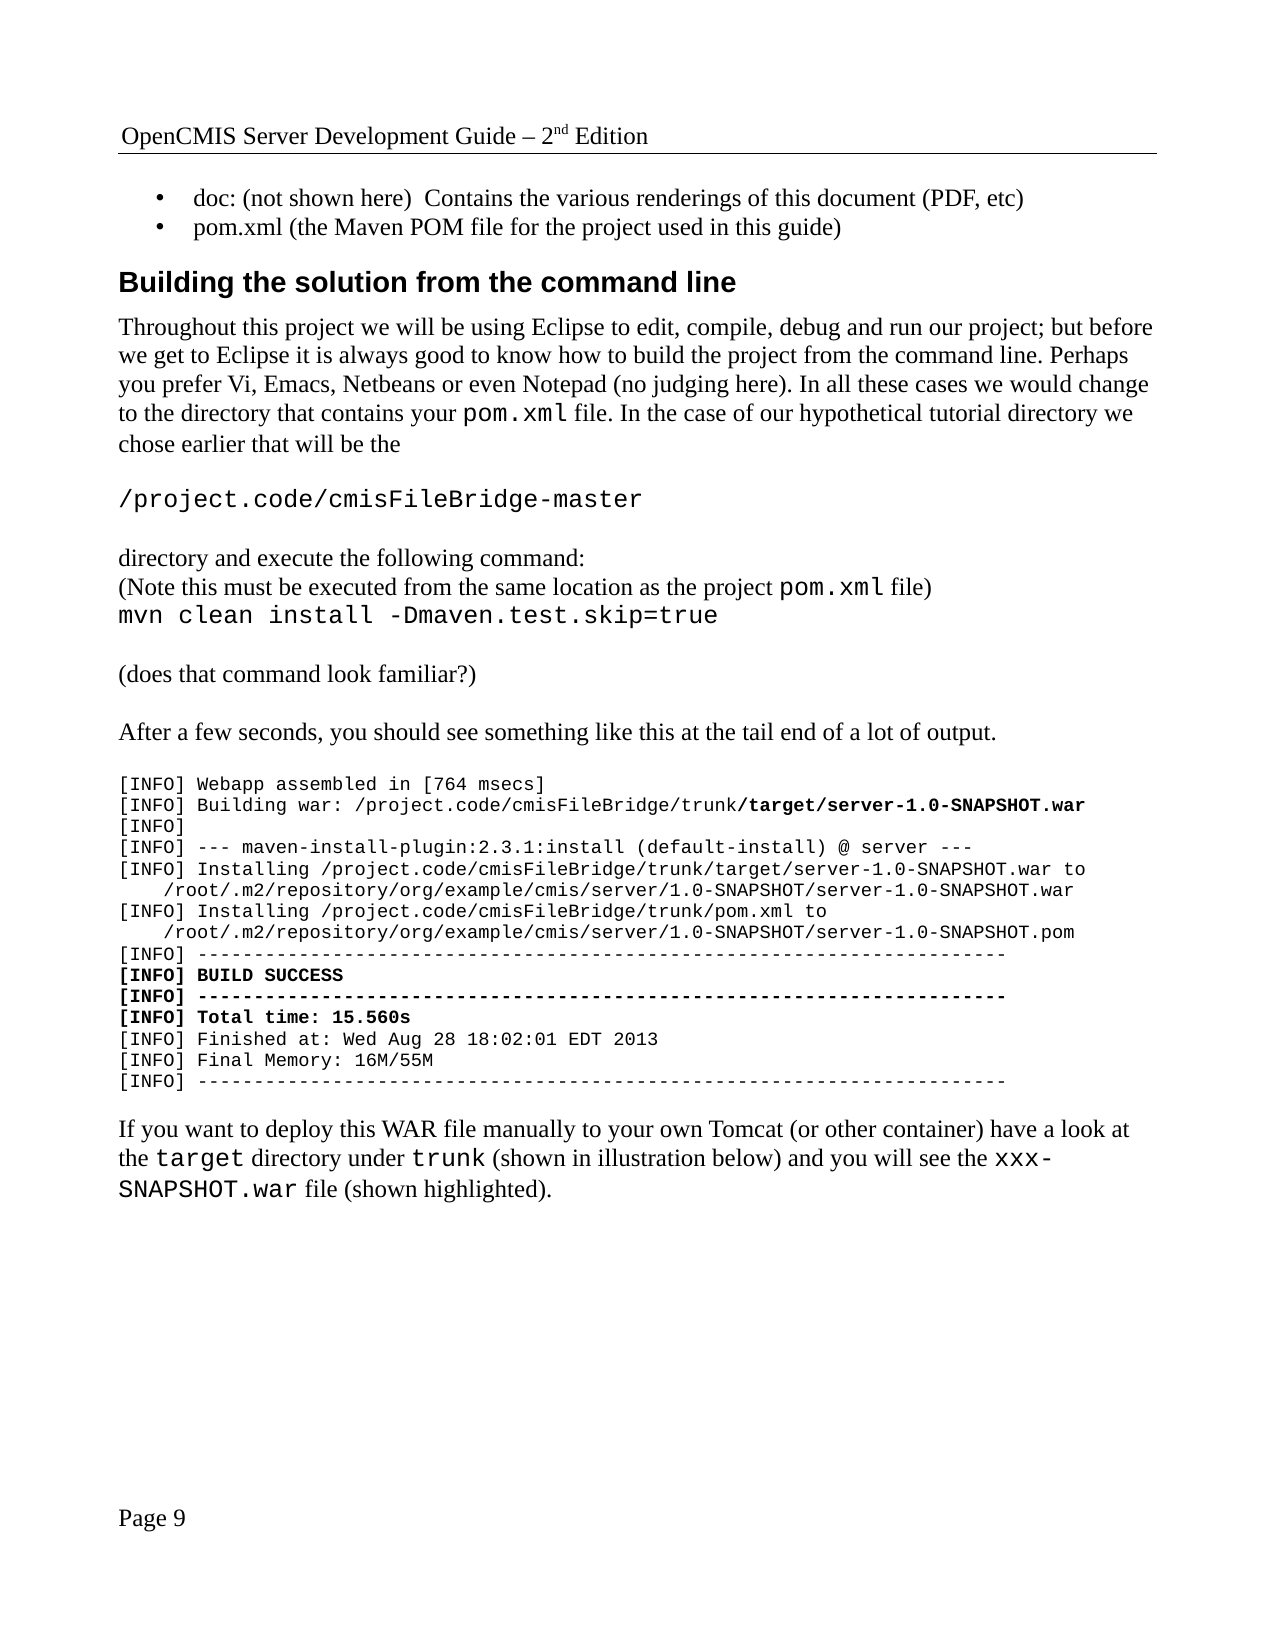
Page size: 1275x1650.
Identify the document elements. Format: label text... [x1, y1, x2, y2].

list Throughout this project we will be using Eclipse to edit, compile, debug and run our project; but before we get to Eclipse it is always good to know how to build the project from the command line. Perhaps you prefer Vi, Emacs, Netbeans or even Notepad (no judging here). In all these cases we would change to the directory that contains your pom.xml file. In the case of our hypothetical tutorial directory we chose earlier that will be the [118, 312, 1157, 457]
list directory and execute the following command: [118, 543, 1157, 572]
list [INFO] Webapp assembled in [764 msecs] [118, 774, 1157, 796]
list [INFO] ------------------------------------------------------------------------ [118, 944, 1157, 966]
subtitle Building the solution from the command line [118, 266, 1157, 299]
list [INFO] Finished at: Wed Aug 28 18:02:01 EDT 2013 [118, 1029, 1157, 1051]
list After a few seconds, you should see something like this at the tail end of a lot of output. [118, 717, 1157, 746]
list [INFO] ------------------------------------------------------------------------ [118, 1072, 1157, 1093]
list [INFO] [118, 817, 1157, 838]
list [INFO] Total time: 15.560s [118, 1008, 1157, 1029]
list [INFO] --- maven-install-plugin:2.3.1:install (default-install) @ server --- [118, 838, 1157, 859]
list (Note this must be executed from the same location as the project pom.xml file) [118, 572, 1157, 603]
list /project.code/cmisFileBridge-master [118, 486, 1157, 514]
list mvn clean install -Dmaven.test.skip=true [118, 603, 1157, 631]
list [INFO] BUILD SUCCESS [118, 966, 1157, 987]
list [INFO] Building war: /project.code/cmisFileBridge/trunk/target/server-1.0-SNAPSHOT.war [118, 796, 1157, 817]
list If you want to deploy this WAR file manually to your own Tomcat (or other container) have a look at the target directory under trunk (shown in illustration below) and you will see the xxx-SNAPSHOT.war file (shown highlighted). [118, 1114, 1157, 1205]
list (does that command look familiar?) [118, 659, 1157, 688]
list doc: (not shown here) Contains the various renderings of this document (PDF, etc) [156, 183, 1157, 212]
list [INFO] ------------------------------------------------------------------------ [118, 987, 1157, 1008]
list [INFO] Final Memory: 16M/55M [118, 1051, 1157, 1072]
list [INFO] Installing /project.code/cmisFileBridge/trunk/target/server-1.0-SNAPSHOT.war to /root/.m2/repository/org/example/cmis/server/1.0-SNAPSHOT/server-1.0-SNAPSHOT.war [118, 859, 1157, 902]
list pom.xml (the Maven POM file for the project used in this guide) [156, 212, 1157, 241]
list [INFO] Installing /project.code/cmisFileBridge/trunk/pom.xml to /root/.m2/repository/org/example/cmis/server/1.0-SNAPSHOT/server-1.0-SNAPSHOT.pom [118, 902, 1157, 944]
